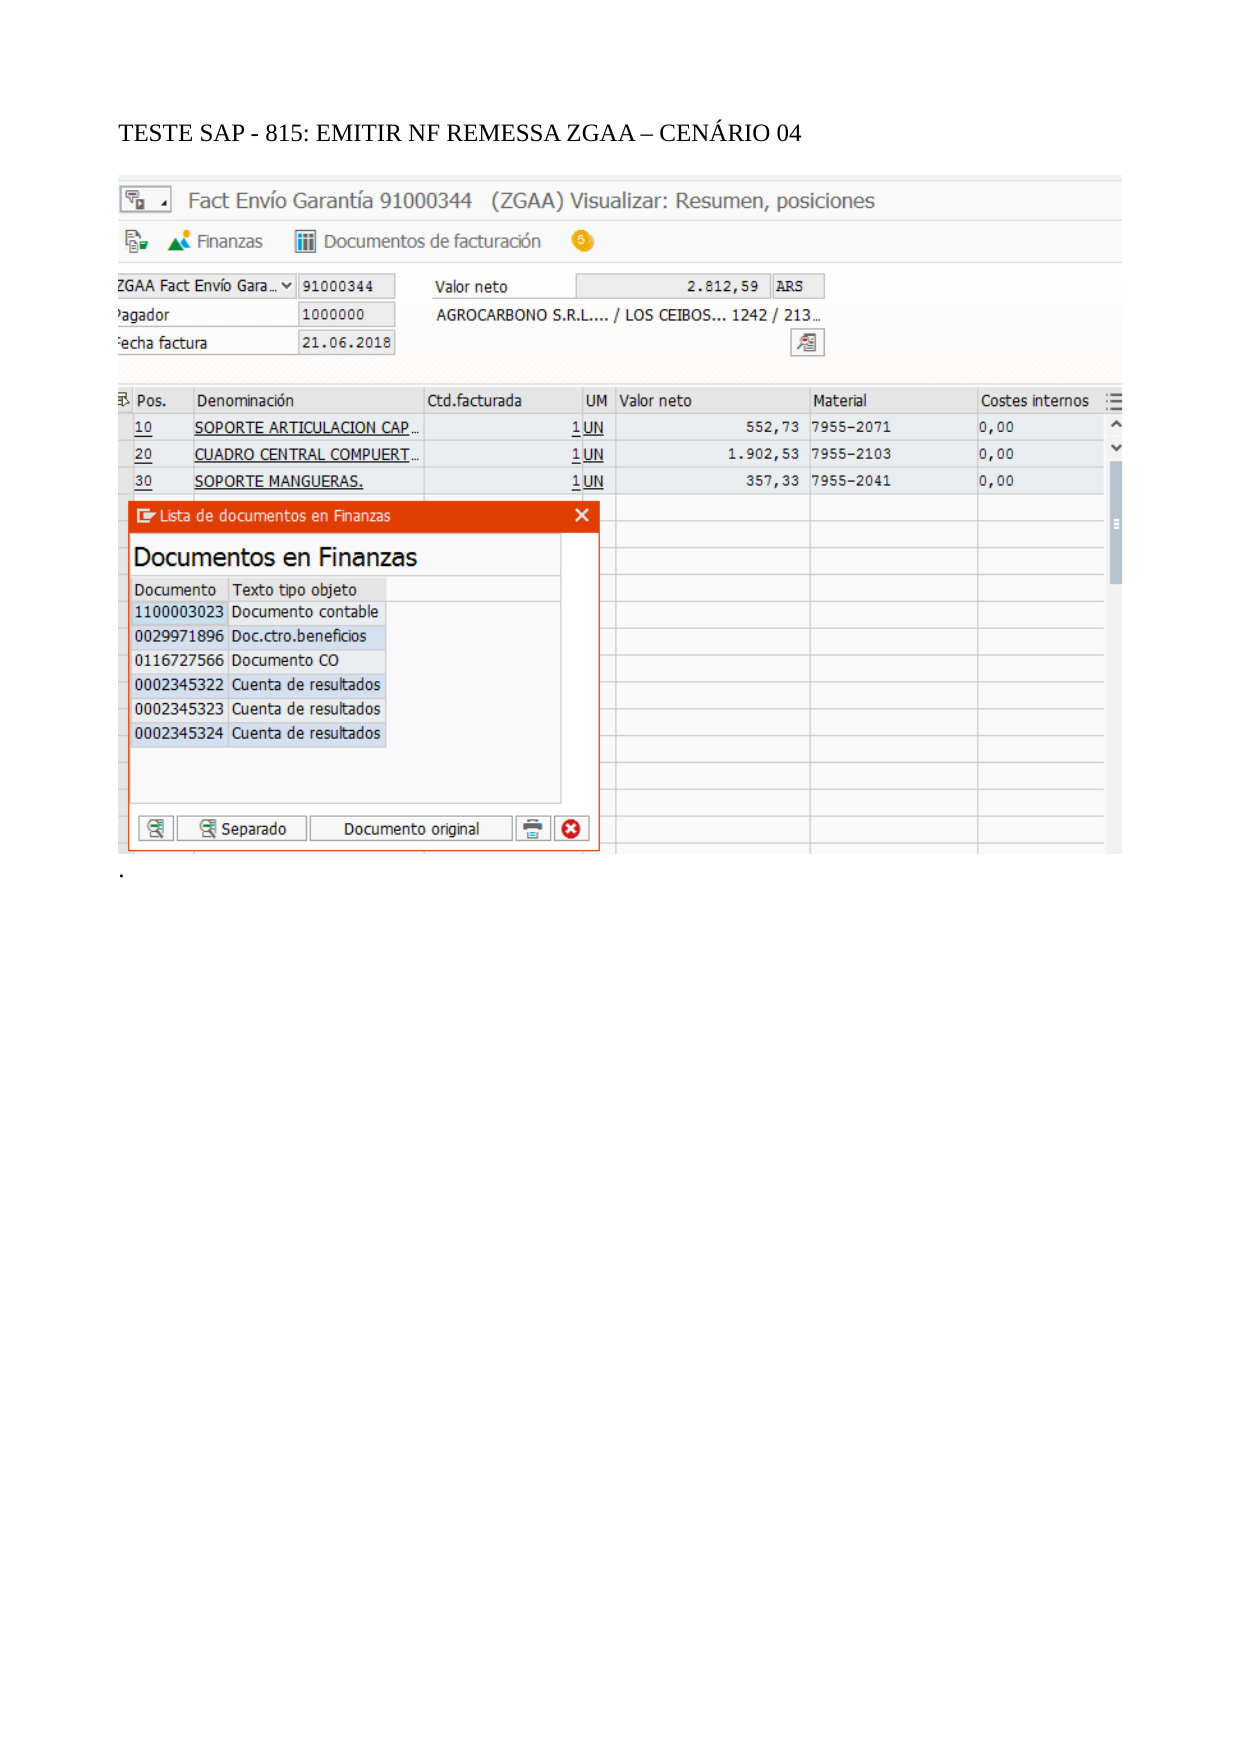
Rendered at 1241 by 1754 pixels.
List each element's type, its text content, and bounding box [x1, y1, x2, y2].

picture [118, 175, 1123, 854]
text TESTE SAP - 815: EMITIR NF REMESSA ZGAA – CENÁRIO 04 [118, 118, 1122, 147]
text . [118, 854, 1122, 883]
